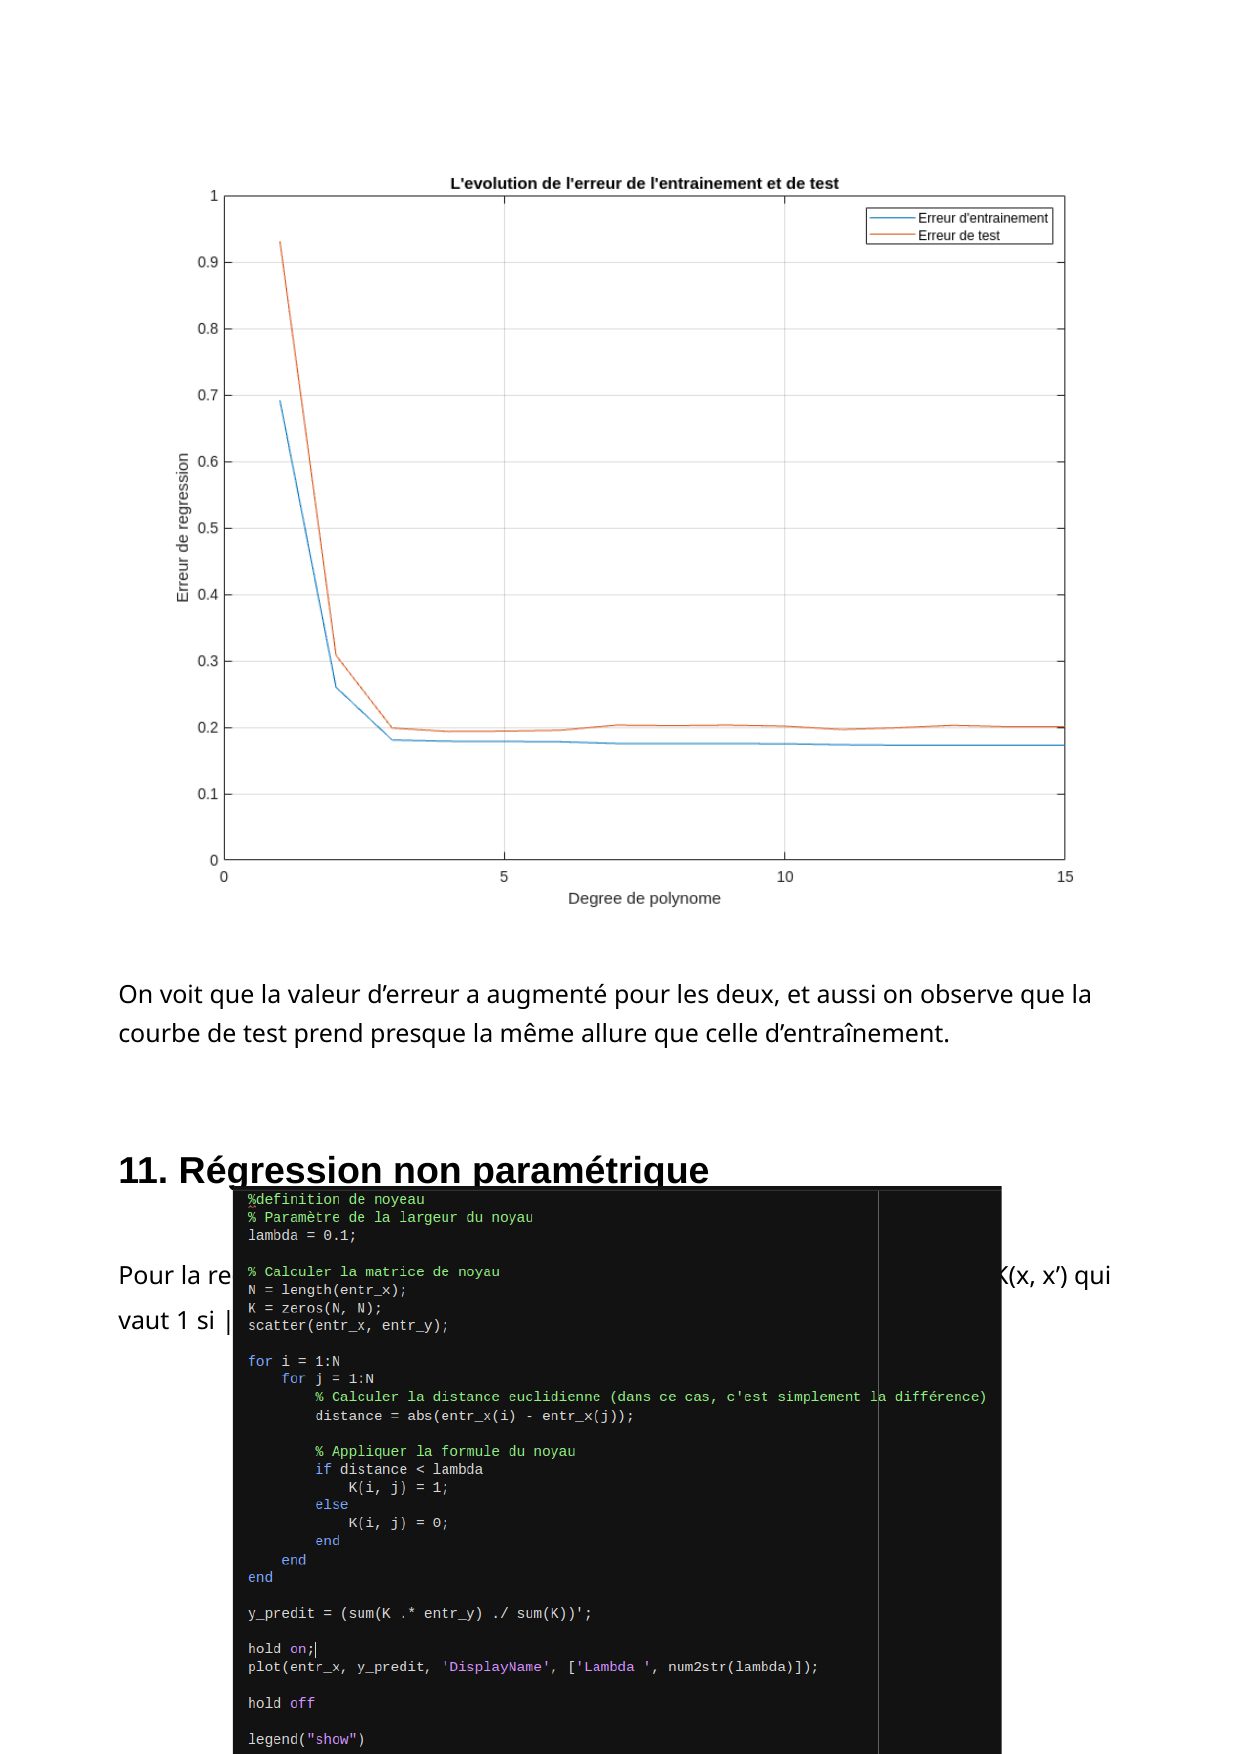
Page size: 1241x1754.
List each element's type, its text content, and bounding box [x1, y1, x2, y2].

text Pour la regression non parametrique, on va utiliser un estimateur a noyau K(x, x’) qui vaut 1 si ||x – x’|| < λ et 0 sinon. [118, 1258, 232, 1338]
text Pour la regression non parametrique, on va utiliser un estimateur a noyau K(x, x’) qui vaut 1 si ||x – x’|| < λ et 0 sinon. [1002, 1258, 1122, 1338]
picture [116, 141, 1121, 918]
text On voit que la valeur d’erreur a augmenté pour les deux, et aussi on observe que la courbe de test prend presque la même allure que celle d’entraînement. [118, 977, 1122, 1050]
subtitle 11. Régression non paramétrique [118, 1148, 1122, 1192]
picture [232, 1186, 1002, 1754]
